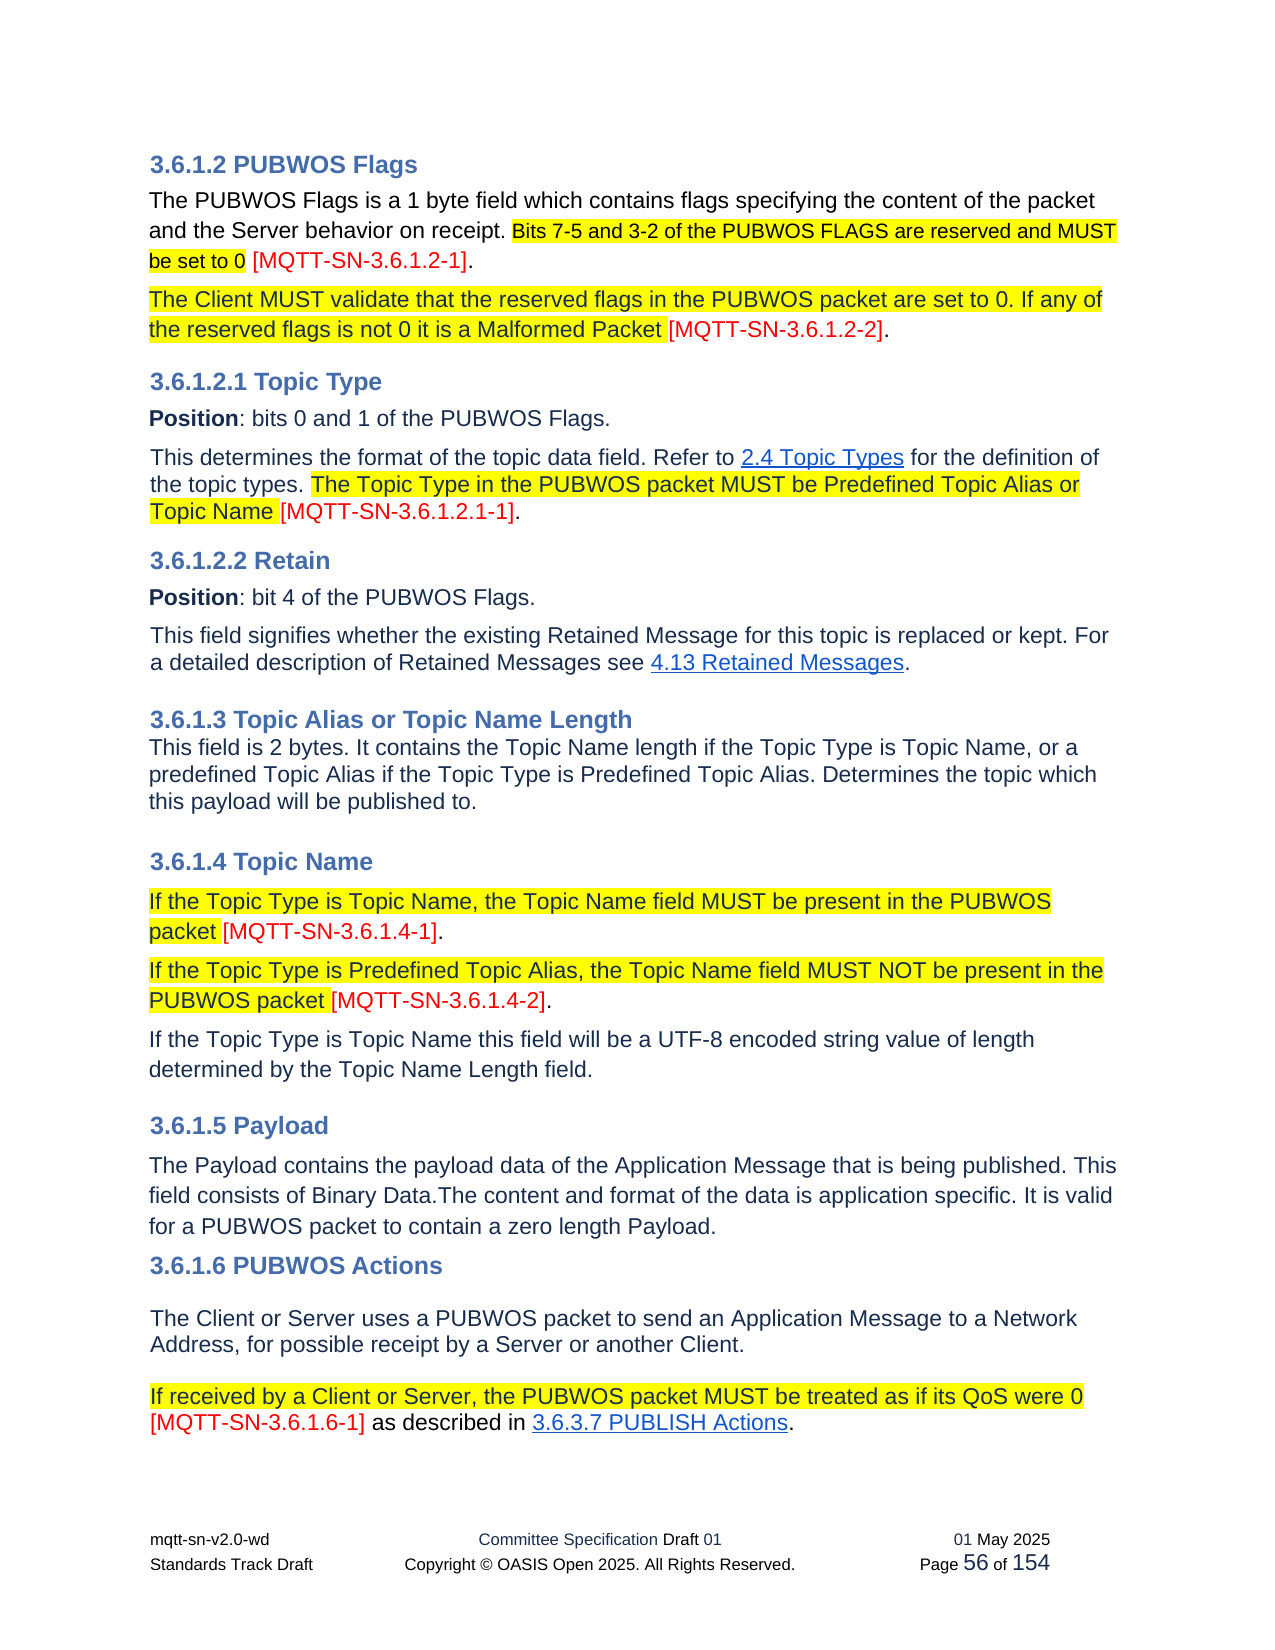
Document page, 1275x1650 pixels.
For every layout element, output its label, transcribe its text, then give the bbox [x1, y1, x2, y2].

text Position: bit 4 of the PUBWOS Flags. [148, 583, 1124, 610]
subtitle 3.6.1.3 Topic Alias or Topic Name Length [150, 705, 1124, 734]
subtitle 3.6.1.6 PUBWOS Actions [149, 1251, 1124, 1280]
subtitle 3.6.1.2 PUBWOS Flags [150, 150, 1124, 179]
text This field signifies whether the existing Retained Message for this topic is replaced or kept. For a detailed description of Retained Messages see 4.13 Retained Messages. [150, 622, 1124, 675]
text If the Topic Type is Predefined Topic Alias, the Topic Name field MUST NOT be present in the PUBWOS packet [MQTT-SN-3.6.1.4-2]. [148, 957, 1124, 1013]
text The Payload contains the payload data of the Application Message that is being published. This field consists of Binary Data.The content and format of the data is application specific. It is valid for a PUBWOS packet to contain a zero length Payload. [148, 1152, 1124, 1239]
text This field is 2 bytes. It contains the Topic Name length if the Topic Type is Topic Name, or a predefined Topic Alias if the Topic Type is Predefined Topic Alias. Determines the topic which this payload will be published to. [148, 734, 1124, 814]
text If received by a Client or Server, the PUBWOS packet MUST be treated as if its QoS were 0 [MQTT-SN-3.6.1.6-1] as described in 3.6.3.7 PUBLISH Actions. [150, 1383, 1125, 1435]
subtitle 3.6.1.2.2 Retain [150, 546, 1124, 574]
text The PUBWOS Flags is a 1 byte field which contains flags specifying the content of the packet and the Server behavior on receipt. Bits 7-5 and 3-2 of the PUBWOS FLAGS are reserved and MUST be set to 0 [MQTT-SN-3.6.1.2-1]. [148, 187, 1124, 274]
subtitle 3.6.1.5 Payload [150, 1111, 1124, 1140]
text Position: bits 0 and 1 of the PUBWOS Flags. [148, 405, 1124, 432]
text If the Topic Type is Topic Name, the Topic Name field MUST be present in the PUBWOS packet [MQTT-SN-3.6.1.4-1]. [148, 888, 1124, 944]
subtitle 3.6.1.2.1 Topic Type [150, 367, 1124, 396]
subtitle 3.6.1.4 Topic Name [150, 847, 1124, 876]
text The Client MUST validate that the reserved flags in the PUBWOS packet are set to 0. If any of the reserved flags is not 0 it is a Malformed Packet [MQTT-SN-3.6.1.2-2]. [148, 286, 1124, 343]
text This determines the format of the topic data field. Refer to 2.4 Topic Types for the definition of the topic types. The Topic Type in the PUBWOS packet MUST be Predefined Topic Alias or Topic Name [MQTT-SN-3.6.1.2.1-1]. [150, 444, 1124, 524]
text The Client or Server uses a PUBWOS packet to send an Application Message to a Network Address, for possible receipt by a Server or another Client. [150, 1305, 1125, 1358]
text If the Topic Type is Topic Name this field will be a UTF-8 encoded string value of length determined by the Topic Name Length field. [148, 1026, 1124, 1082]
